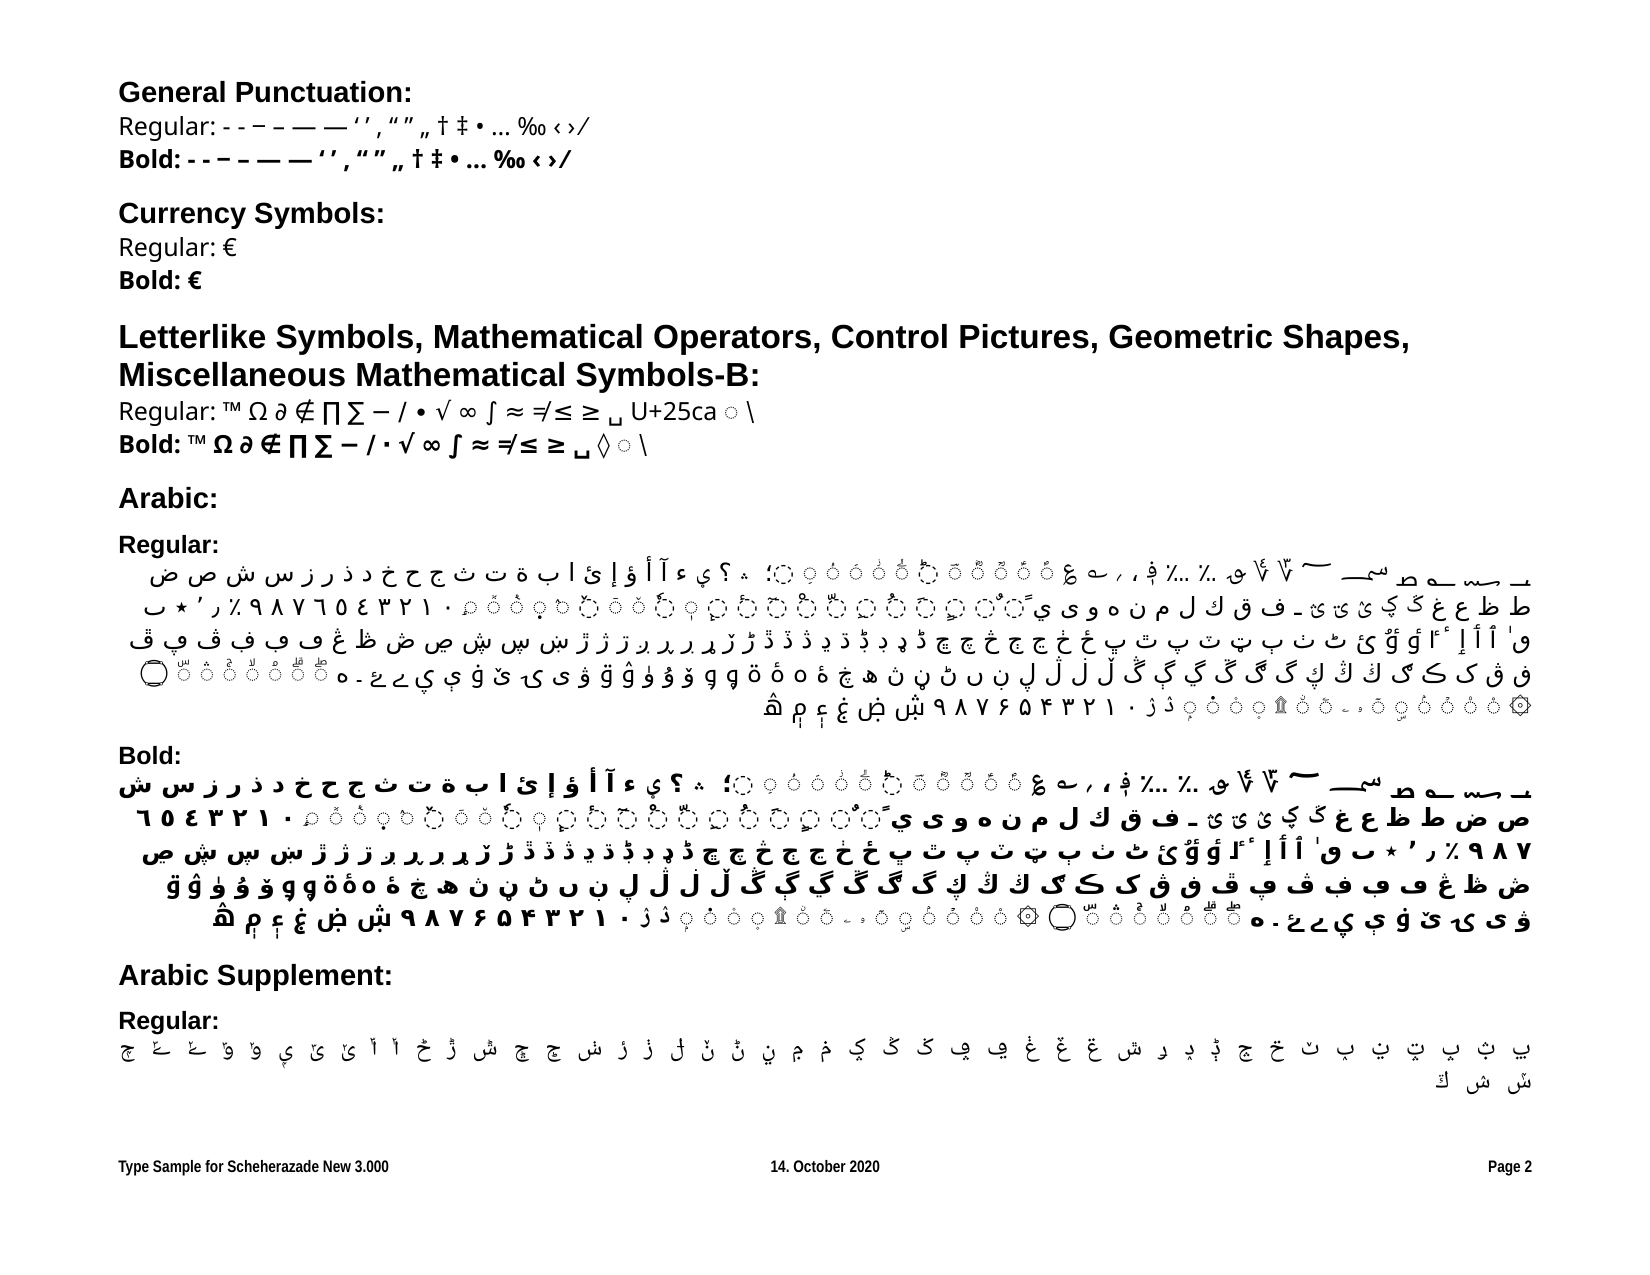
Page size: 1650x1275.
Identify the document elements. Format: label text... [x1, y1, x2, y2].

subtitle Regular: [118, 1006, 1532, 1035]
subtitle Arabic: [118, 481, 1532, 515]
subtitle Letterlike Symbols, Mathematical Operators, Control Pictures, Geometric Shapes, Miscellaneous Mathematical Symbols-B: [118, 317, 1532, 394]
subtitle Bold: [118, 741, 1532, 769]
subtitle Regular: [118, 529, 1532, 558]
subtitle General Punctuation: [118, 75, 1532, 108]
text ݐ ݑ ݒ ݓ ݔ ݕ ݖ ݗ ݘ ݙ ݚ ݛ ݜ ݝ ݞ ݟ ݠ ݡ ݢ ݣ ݤ ݥ ݦ ݧ ݨ ݩ ݪ ݫ ݬ ݭ ݮ ݯ ݰ ݱ ݲ ݳ ݴ ݵ ݶ ݷ ݸ ݹ ݺ ݻ ݼ ݽ ݾ ݿ [118, 1035, 1532, 1097]
text Bold: ‐ ‑ ‒ – — ― ‘ ’ ‚ “ ” „ † ‡ • … ‰ ‹ › ⁄ [118, 142, 1532, 175]
text Regular: ™ Ω ∂ ∉ ∏ ∑ − ∕ ∙ √ ∞ ∫ ≈ ≠ ≤ ≥ ␣ U+25ca ◌ ⧵ [118, 394, 1532, 427]
text Bold: ™ Ω ∂ ∉ ∏ ∑ − ∕ ∙ √ ∞ ∫ ≈ ≠ ≤ ≥ ␣ ◊ ◌ ⧵ [118, 427, 1532, 461]
subtitle Arabic Supplement: [118, 958, 1532, 991]
subtitle Currency Symbols: [118, 196, 1532, 229]
text ؀ ؁ ؂ ؃ ؄ ؅ ؆ ؇ ؈ ؉ ؊ ؋ ، ؍ ؎ ؏ ◌ؐ ◌ؑ ◌ؒ ◌ؓ ◌ؔ ◌ؕ ◌ؖ ◌ؗ ◌ؘ ◌ؙ ◌ؚ ◌؛ ؜ ؞ ؟ ؠ ء آ أ ؤ إ ئ ا ب ة ت ث ج ح خ د ذ ر ز س ش ص ض ط ظ ع غ ػ ؼ ؽ ؾ ؿ ـ ف ق ك ل م ن ه و ى ي ً◌ ٌ◌ ◌ٍ ◌َ ◌ُ ◌ِ ◌ّ ◌ْ ◌ٓ ◌ٔ ◌ٕ ◌ٖ ◌ٗ ◌٘ ◌ٙ ◌ٚ ◌ٛ ◌ٜ ◌ٝ ◌ٞ ◌ٟ ٠ ١ ٢ ٣ ٤ ٥ ٦ ٧ ٨ ٩ ٪ ٫ ٬ ٭ ٮ ٯ ٰ ٱ ٲ ٳ ٴ ٵ ٶ ٷ ٸ ٹ ٺ ٻ ټ ٽ پ ٿ ڀ ځ ڂ ڃ ڄ څ چ ڇ ڈ ډ ڊ ڋ ڌ ڍ ڎ ڏ ڐ ڑ ڒ ړ ڔ ڕ ږ ڗ ژ ڙ ښ ڛ ڜ ڝ ڞ ڟ ڠ ڡ ڢ ڣ ڤ ڥ ڦ ڧ ڨ ک ڪ ګ ڬ ڭ ڮ گ ڰ ڱ ڲ ڳ ڴ ڵ ڶ ڷ ڸ ڹ ں ڻ ڼ ڽ ھ ڿ ۀ ہ ۂ ۃ ۄ ۅ ۆ ۇ ۈ ۉ ۊ ۋ ی ۍ ێ ۏ ې ۑ ے ۓ ۔ ە ◌ۖ ◌ۗ ◌ۘ ◌ۙ ◌ۚ ◌ۛ ◌ۜ ۝ ۞ ◌۟ ◌۠ ◌ۡ ◌ۢ ◌ۣ ◌ۤ ۥ ۦ ◌ۧ ◌ۨ ۩ ◌۪ ◌۫ ◌۬ ◌ۭ ۮ ۯ ۰ ۱ ۲ ۳ ۴ ۵ ۶ ۷ ۸ ۹ ۺ ۻ ۼ ۽ ۾ ۿ [118, 558, 1532, 722]
text Regular: € [118, 229, 1532, 263]
text Bold: € [118, 263, 1532, 296]
text Regular: ‐ ‑ ‒ – — ― ‘ ’ ‚ “ ” „ † ‡ • … ‰ ‹ › ⁄ [118, 108, 1532, 142]
text ؀ ؁ ؂ ؃ ؄ ؅ ؆ ؇ ؈ ؉ ؊ ؋ ، ؍ ؎ ؏ ◌ؐ ◌ؑ ◌ؒ ◌ؓ ◌ؔ ◌ؕ ◌ؖ ◌ؗ ◌ؘ ◌ؙ ◌ؚ ◌؛ ؜ ؞ ؟ ؠ ء آ أ ؤ إ ئ ا ب ة ت ث ج ح خ د ذ ر ز س ش ص ض ط ظ ع غ ػ ؼ ؽ ؾ ؿ ـ ف ق ك ل م ن ه و ى ي ً◌ ٌ◌ ◌ٍ ◌َ ◌ُ ◌ِ ◌ّ ◌ْ ◌ٓ ◌ٔ ◌ٕ ◌ٖ ◌ٗ ◌٘ ◌ٙ ◌ٚ ◌ٛ ◌ٜ ◌ٝ ◌ٞ ◌ٟ ٠ ١ ٢ ٣ ٤ ٥ ٦ ٧ ٨ ٩ ٪ ٫ ٬ ٭ ٮ ٯ ٰ ٱ ٲ ٳ ٴ ٵ ٶ ٷ ٸ ٹ ٺ ٻ ټ ٽ پ ٿ ڀ ځ ڂ ڃ ڄ څ چ ڇ ڈ ډ ڊ ڋ ڌ ڍ ڎ ڏ ڐ ڑ ڒ ړ ڔ ڕ ږ ڗ ژ ڙ ښ ڛ ڜ ڝ ڞ ڟ ڠ ڡ ڢ ڣ ڤ ڥ ڦ ڧ ڨ ک ڪ ګ ڬ ڭ ڮ گ ڰ ڱ ڲ ڳ ڴ ڵ ڶ ڷ ڸ ڹ ں ڻ ڼ ڽ ھ ڿ ۀ ہ ۂ ۃ ۄ ۅ ۆ ۇ ۈ ۉ ۊ ۋ ی ۍ ێ ۏ ې ۑ ے ۓ ۔ ە ◌ۖ ◌ۗ ◌ۘ ◌ۙ ◌ۚ ◌ۛ ◌ۜ ۝ ۞ ◌۟ ◌۠ ◌ۡ ◌ۢ ◌ۣ ◌ۤ ۥ ۦ ◌ۧ ◌ۨ ۩ ◌۪ ◌۫ ◌۬ ◌ۭ ۮ ۯ ۰ ۱ ۲ ۳ ۴ ۵ ۶ ۷ ۸ ۹ ۺ ۻ ۼ ۽ ۾ ۿ [118, 769, 1532, 933]
